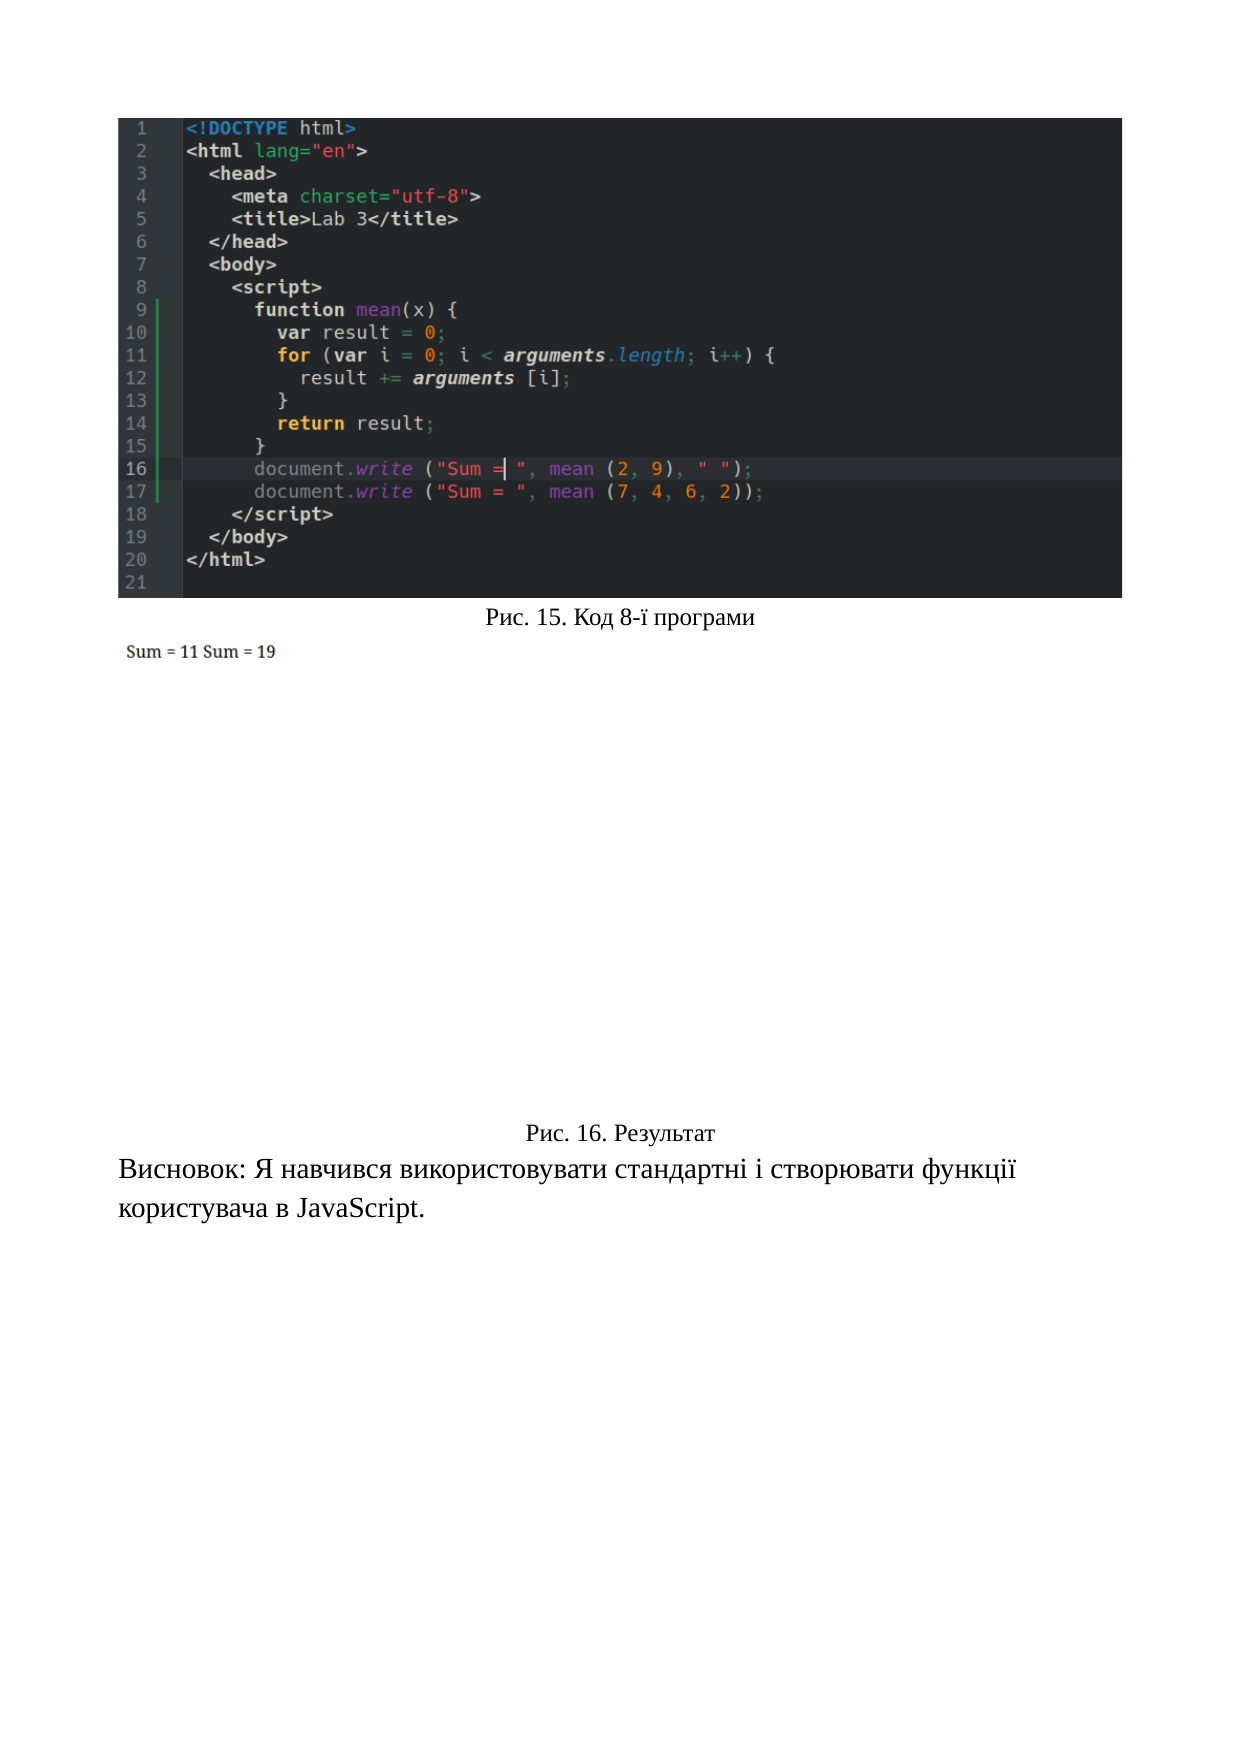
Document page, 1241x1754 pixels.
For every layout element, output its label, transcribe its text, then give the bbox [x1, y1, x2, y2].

picture [118, 118, 1123, 598]
text Рис. 16. Результат [118, 1114, 1122, 1147]
picture [118, 634, 1123, 1114]
text Висновок: Я навчився використовувати стандартні і створювати функції користувача в JavaScript. [118, 1151, 1122, 1223]
text Рис. 15. Код 8-ї програми [118, 598, 1122, 630]
